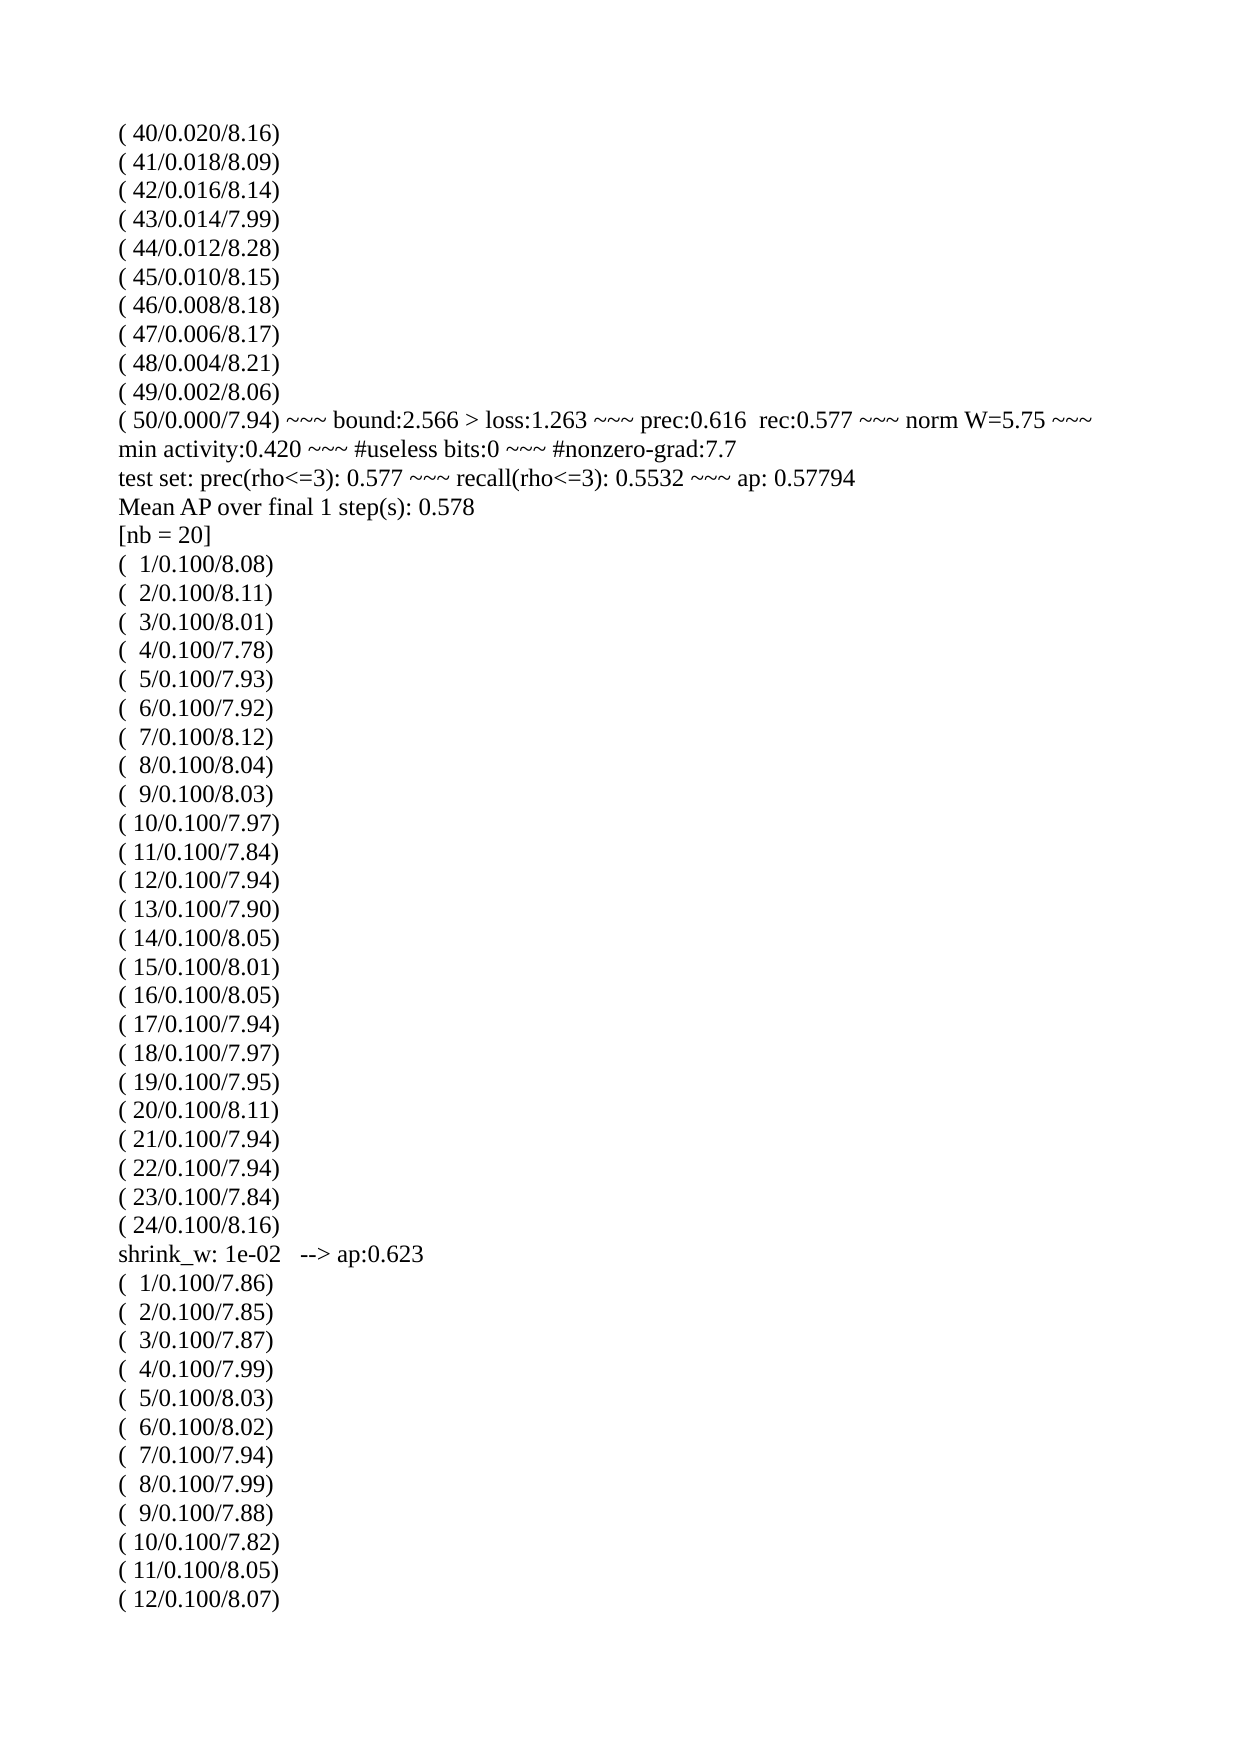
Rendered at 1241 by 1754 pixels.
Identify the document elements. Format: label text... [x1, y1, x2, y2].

text ( 7/0.100/7.94) [118, 1441, 1122, 1469]
text ( 15/0.100/8.01) [118, 952, 1122, 981]
text ( 4/0.100/7.99) [118, 1354, 1122, 1383]
text ( 23/0.100/7.84) [118, 1182, 1122, 1211]
text ( 19/0.100/7.95) [118, 1067, 1122, 1096]
text ( 18/0.100/7.97) [118, 1038, 1122, 1067]
text ( 40/0.020/8.16) [118, 118, 1122, 147]
text ( 5/0.100/7.93) [118, 664, 1122, 693]
text ( 48/0.004/8.21) [118, 348, 1122, 377]
text ( 46/0.008/8.18) [118, 291, 1122, 319]
text Mean AP over final 1 step(s): 0.578 [118, 492, 1122, 521]
text ( 13/0.100/7.90) [118, 894, 1122, 923]
text shrink_w: 1e-02 --> ap:0.623 [118, 1239, 1122, 1268]
text ( 7/0.100/8.12) [118, 722, 1122, 751]
text ( 42/0.016/8.14) [118, 176, 1122, 204]
text ( 2/0.100/8.11) [118, 578, 1122, 607]
text ( 9/0.100/8.03) [118, 779, 1122, 808]
text ( 11/0.100/7.84) [118, 837, 1122, 866]
text ( 4/0.100/7.78) [118, 636, 1122, 664]
text ( 49/0.002/8.06) [118, 377, 1122, 406]
text ( 2/0.100/7.85) [118, 1297, 1122, 1326]
text ( 41/0.018/8.09) [118, 147, 1122, 176]
text ( 12/0.100/8.07) [118, 1584, 1122, 1613]
text ( 8/0.100/8.04) [118, 751, 1122, 779]
text ( 8/0.100/7.99) [118, 1469, 1122, 1498]
text test set: prec(rho<=3): 0.577 ~~~ recall(rho<=3): 0.5532 ~~~ ap: 0.57794 [118, 463, 1122, 492]
text ( 3/0.100/7.87) [118, 1326, 1122, 1354]
text ( 12/0.100/7.94) [118, 866, 1122, 894]
text ( 16/0.100/8.05) [118, 981, 1122, 1009]
text ( 45/0.010/8.15) [118, 262, 1122, 291]
text ( 47/0.006/8.17) [118, 319, 1122, 348]
text [nb = 20] [118, 521, 1122, 549]
text ( 10/0.100/7.97) [118, 808, 1122, 837]
text ( 1/0.100/7.86) [118, 1268, 1122, 1297]
text ( 10/0.100/7.82) [118, 1527, 1122, 1556]
text ( 22/0.100/7.94) [118, 1153, 1122, 1182]
text ( 44/0.012/8.28) [118, 233, 1122, 262]
text ( 50/0.000/7.94) ~~~ bound:2.566 > loss:1.263 ~~~ prec:0.616 rec:0.577 ~~~ norm W=5.75 ~~~ min activity:0.420 ~~~ #useless bits:0 ~~~ #nonzero-grad:7.7 [118, 406, 1122, 463]
text ( 6/0.100/8.02) [118, 1412, 1122, 1441]
text ( 17/0.100/7.94) [118, 1009, 1122, 1038]
text ( 21/0.100/7.94) [118, 1124, 1122, 1153]
text ( 5/0.100/8.03) [118, 1383, 1122, 1412]
text ( 6/0.100/7.92) [118, 693, 1122, 722]
text ( 14/0.100/8.05) [118, 923, 1122, 952]
text ( 43/0.014/7.99) [118, 204, 1122, 233]
text ( 1/0.100/8.08) [118, 549, 1122, 578]
text ( 11/0.100/8.05) [118, 1556, 1122, 1584]
text ( 9/0.100/7.88) [118, 1498, 1122, 1527]
text ( 24/0.100/8.16) [118, 1211, 1122, 1239]
text ( 3/0.100/8.01) [118, 607, 1122, 636]
text ( 20/0.100/8.11) [118, 1096, 1122, 1124]
